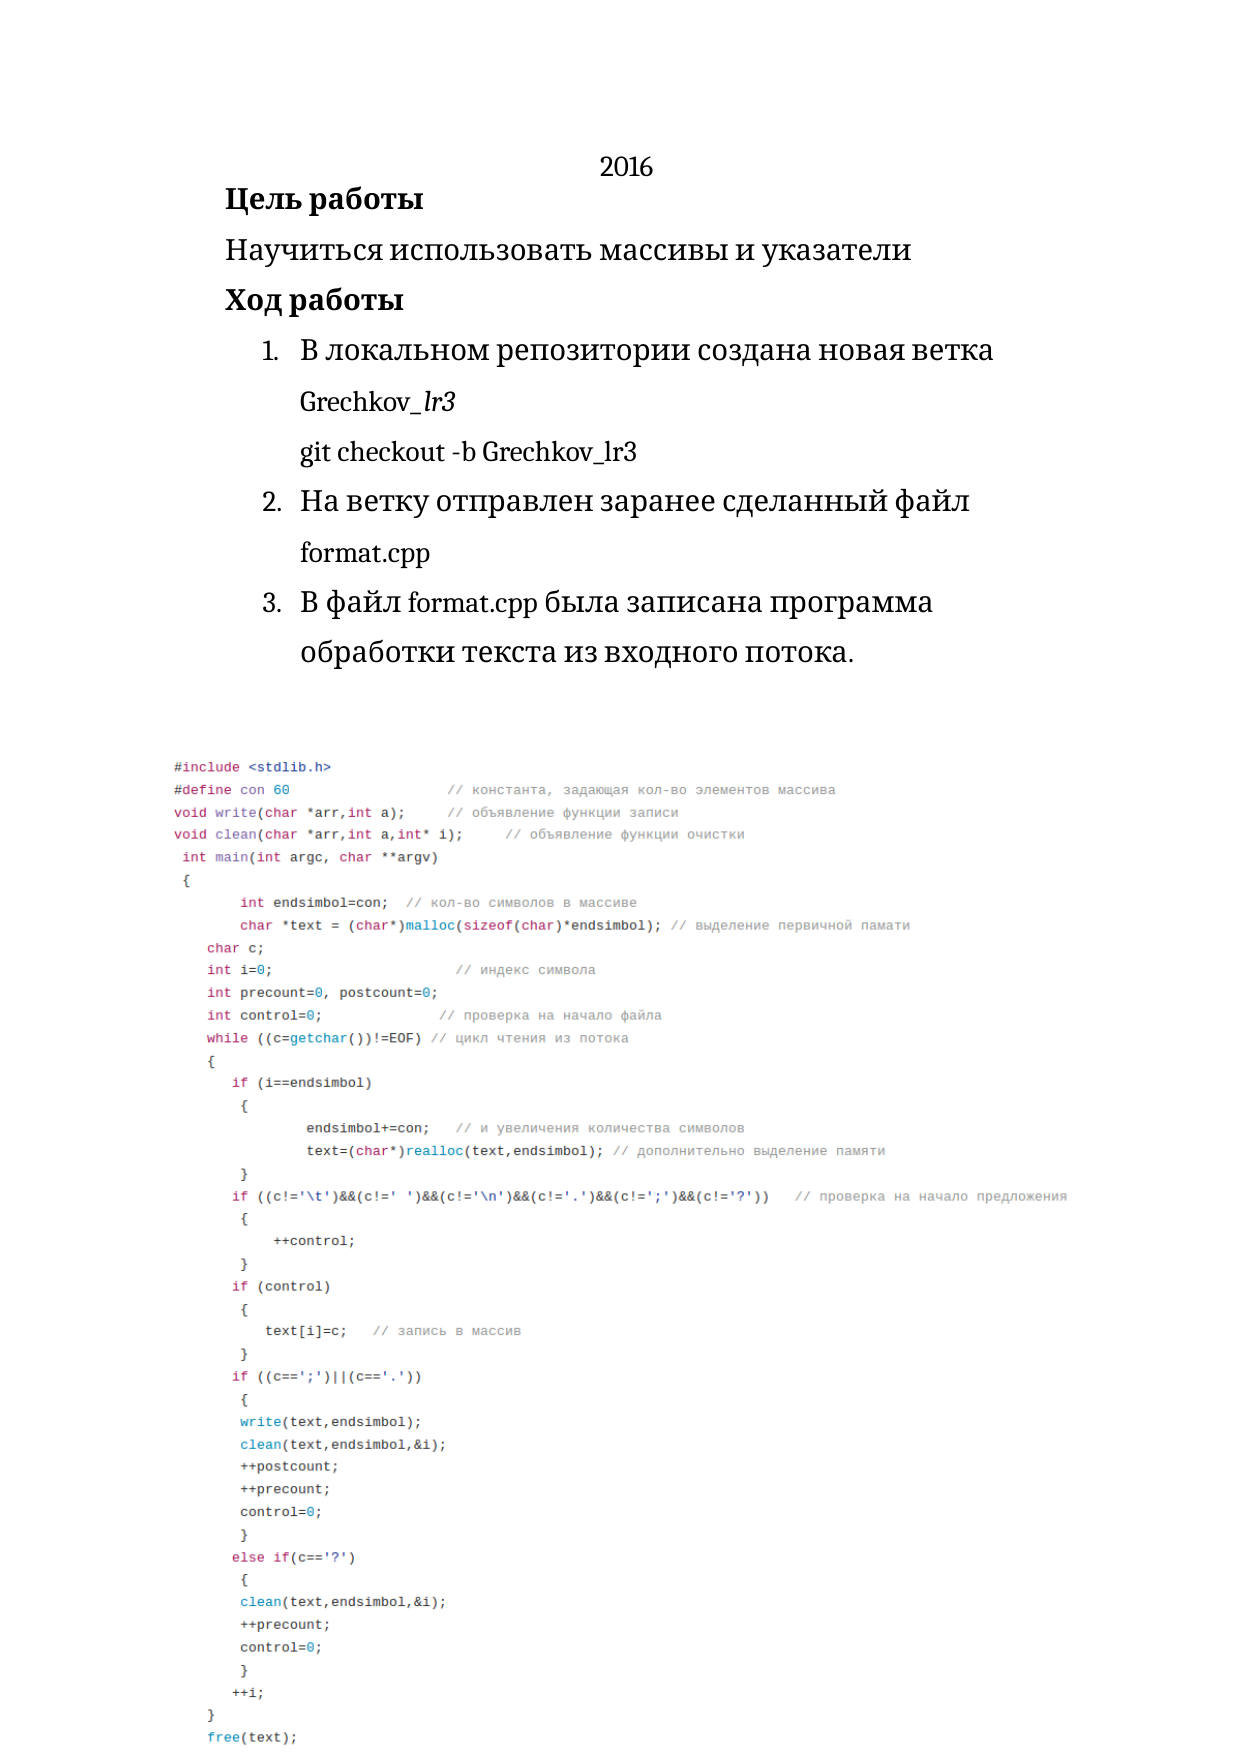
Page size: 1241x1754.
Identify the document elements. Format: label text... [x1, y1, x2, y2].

text git checkout -b Grechkov_lr3 [150, 435, 1090, 469]
list В локальном репозитории создана новая ветка Grechkov_lr3 [262, 334, 1090, 418]
text 2016 [525, 150, 1090, 183]
text Научиться использовать массивы и указатели [225, 234, 1090, 267]
text Цель работы [225, 183, 1090, 217]
text Ход работы [225, 284, 1090, 318]
list В файл format.cpp была записана программа обработки текста из входного потока. [262, 586, 1090, 708]
picture [173, 759, 1168, 1754]
list На ветку отправлен заранее сделанный файл format.cpp [262, 485, 1090, 569]
